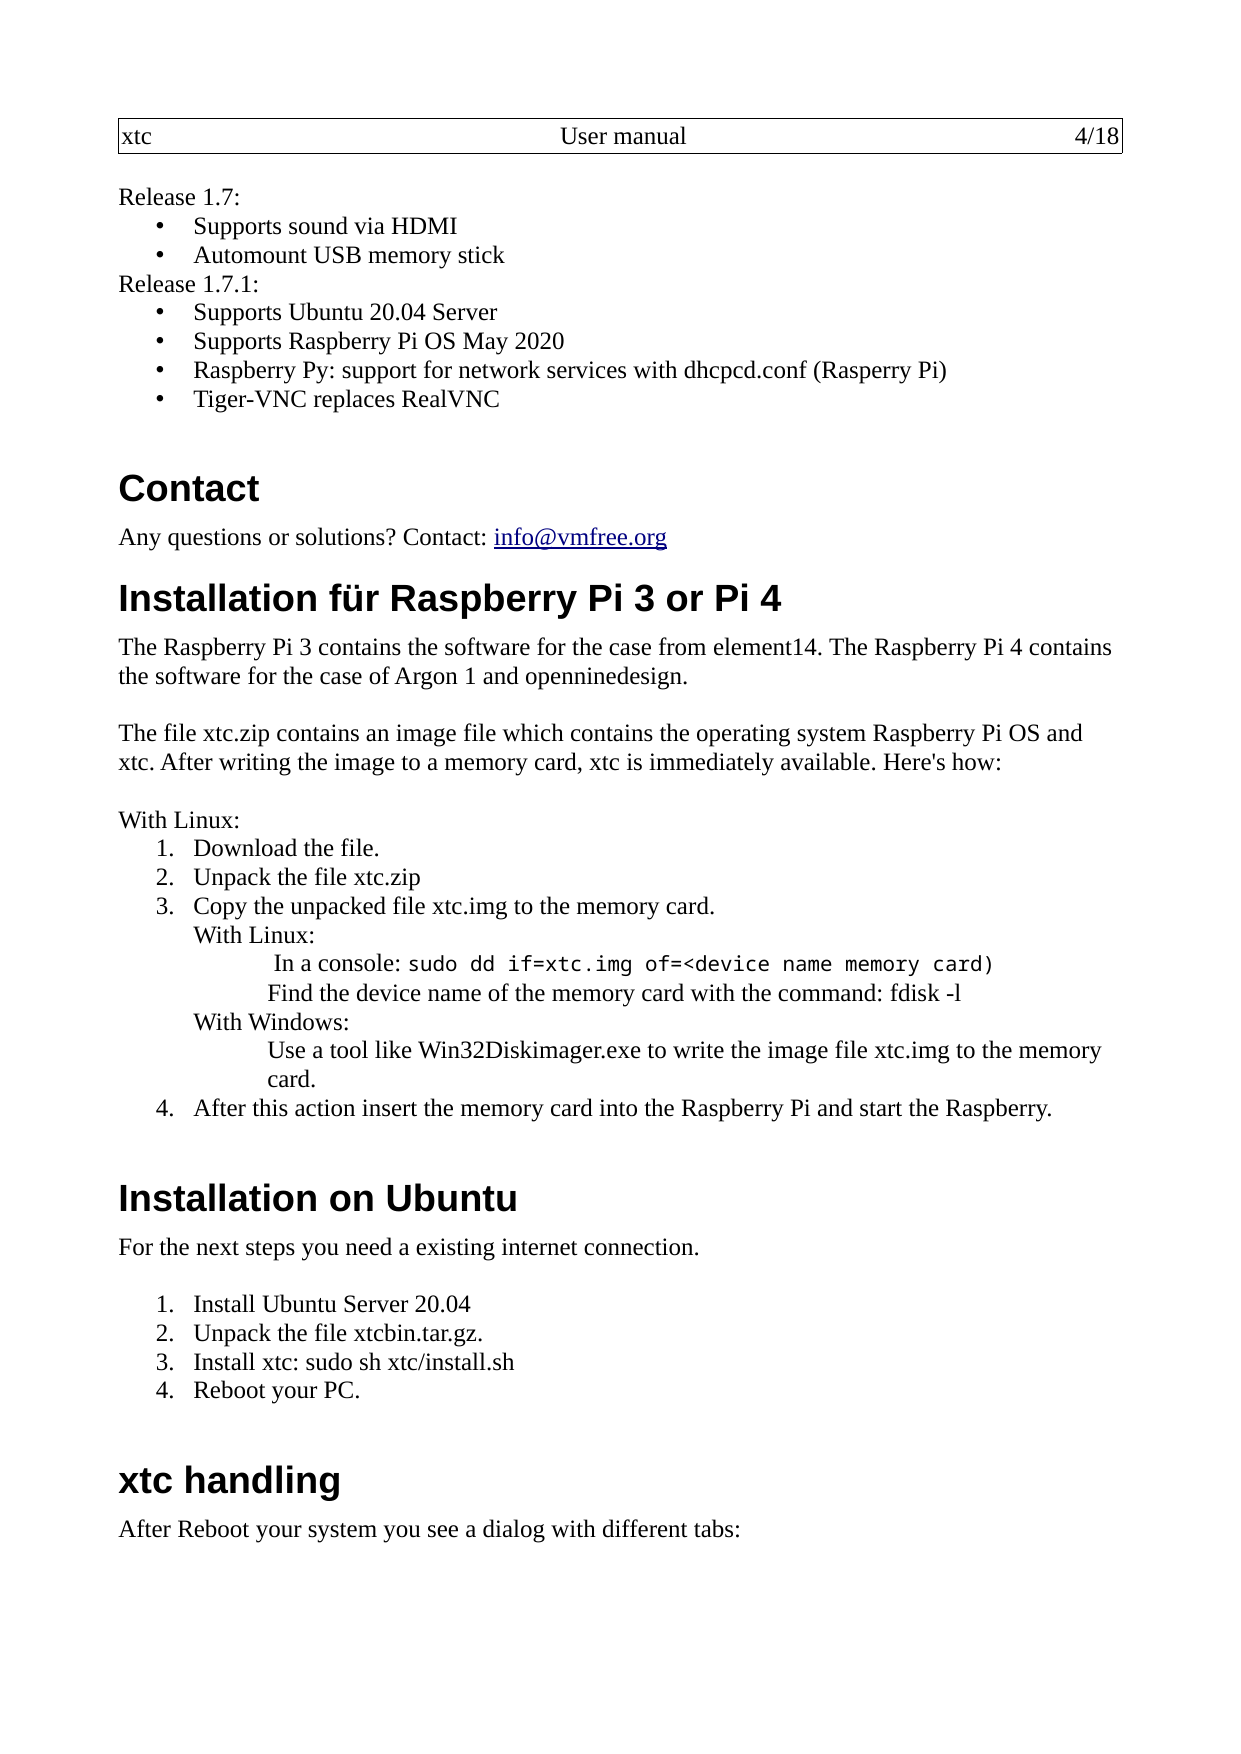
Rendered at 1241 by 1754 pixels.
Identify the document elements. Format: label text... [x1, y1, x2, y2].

list Copy the unpacked file xtc.img to the memory card. With Linux: In a console: sudo dd if=xtc.img of=<device name memory card) Find the device name of the memory card with the command: fdisk -l With Windows: Use a tool like Win32Diskimager.exe to write the image file xtc.img to the memory card. [156, 891, 1122, 1093]
list Tiger-VNC replaces RealVNC [156, 384, 1122, 412]
subtitle xtc handling [118, 1458, 1122, 1501]
text For the next steps you need a existing internet connection. [118, 1232, 1122, 1260]
text Release 1.7: [118, 182, 1122, 211]
list After this action insert the memory card into the Raspberry Pi and start the Raspberry. [156, 1093, 1122, 1122]
subtitle Installation on Ubuntu [118, 1175, 1122, 1219]
list Reboot your PC. [156, 1375, 1122, 1404]
list Raspberry Py: support for network services with dhcpcd.conf (Rasperry Pi) [156, 355, 1122, 384]
text With Linux: [118, 805, 1122, 833]
list Supports Ubuntu 20.04 Server [156, 297, 1122, 326]
text The Raspberry Pi 3 contains the software for the case from element14. The Raspberry Pi 4 contains the software for the case of Argon 1 and openninedesign. [118, 632, 1122, 690]
list Unpack the file xtcbin.tar.gz. [156, 1318, 1122, 1347]
text Release 1.7.1: [118, 269, 1122, 297]
list Supports Raspberry Pi OS May 2020 [156, 326, 1122, 355]
text Any questions or solutions? Contact: info@vmfree.org [118, 522, 1122, 551]
list Supports sound via HDMI [156, 211, 1122, 240]
list Automount USB memory stick [156, 240, 1122, 269]
subtitle Contact [118, 466, 1122, 510]
text After Reboot your system you see a dialog with different tabs: [118, 1514, 1122, 1543]
subtitle Installation für Raspberry Pi 3 or Pi 4 [118, 576, 1122, 620]
list Download the file. [156, 833, 1122, 862]
text The file xtc.zip contains an image file which contains the operating system Raspberry Pi OS and xtc. After writing the image to a memory card, xtc is immediately available. Here's how: [118, 718, 1122, 776]
list Install xtc: sudo sh xtc/install.sh [156, 1347, 1122, 1375]
list Unpack the file xtc.zip [156, 862, 1122, 891]
list Install Ubuntu Server 20.04 [156, 1289, 1122, 1318]
